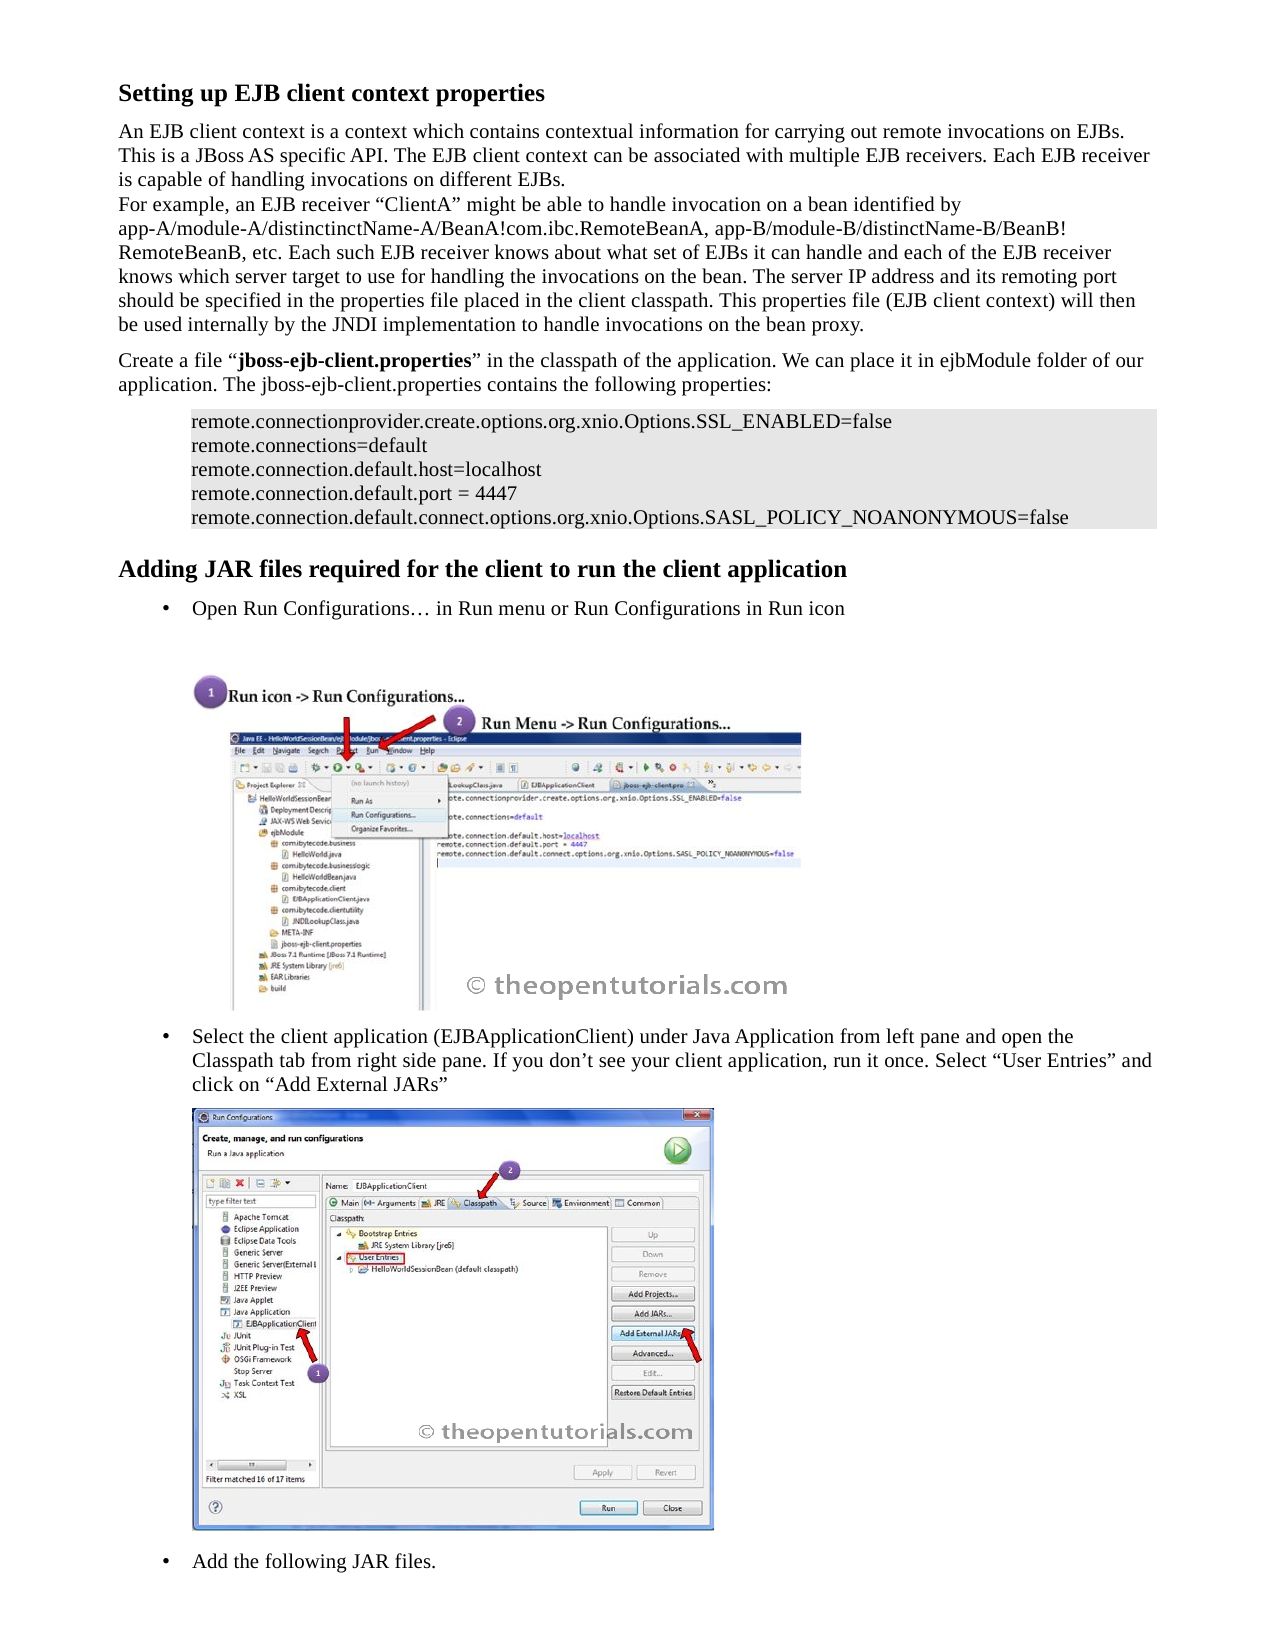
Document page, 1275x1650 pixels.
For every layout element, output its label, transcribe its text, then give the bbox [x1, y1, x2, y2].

text remote.connection.default.connect.options.org.xnio.Options.SASL_POLICY_NOANONYMOUS=false [191, 505, 1157, 529]
text remote.connection.default.port = 4447 [191, 481, 1157, 505]
subtitle Setting up EJB client context properties [118, 78, 1157, 107]
picture [192, 673, 802, 1011]
text remote.connections=default [191, 433, 1157, 457]
text An EJB client context is a context which contains contextual information for carrying out remote invocations on EJBs. This is a JBoss AS specific API. The EJB client context can be associated with multiple EJB receivers. Each EJB receiver is capable of handling invocations on different EJBs. For example, an EJB receiver “ClientA” might be able to handle invocation on a bean identified by app-A/module-A/distinctinctName-A/BeanA!com.ibc.RemoteBeanA, app-B/module-B/distinctName-B/BeanB!RemoteBeanB, etc. Each such EJB receiver knows about what set of EJBs it can handle and each of the EJB receiver knows which server target to use for handling the invocations on the bean. The server IP address and its remoting port should be specified in the properties file placed in the client classpath. This properties file (EJB client context) will then be used internally by the JNDI implementation to handle invocations on the bean proxy. [118, 119, 1157, 336]
text remote.connection.default.host=localhost [191, 457, 1157, 481]
picture [192, 1108, 715, 1531]
list Select the client application (EJBApplicationClient) under Java Application from left pane and open the Classpath tab from right side pane. If you don’t see your client application, run it once. Select “User Entries” and click on “Add External JARs” [162, 1023, 1157, 1096]
list Add the following JAR files. [162, 1548, 1157, 1572]
text remote.connectionprovider.create.options.org.xnio.Options.SSL_ENABLED=false [191, 409, 1157, 433]
list Open Run Configurations… in Run menu or Run Configurations in Run icon [162, 596, 1157, 620]
text Create a file “jboss-ejb-client.properties” in the classpath of the application. We can place it in ejbModule folder of our application. The jboss-ejb-client.properties contains the following properties: [118, 348, 1157, 396]
subtitle Adding JAR files required for the client to run the client application [118, 554, 1157, 583]
